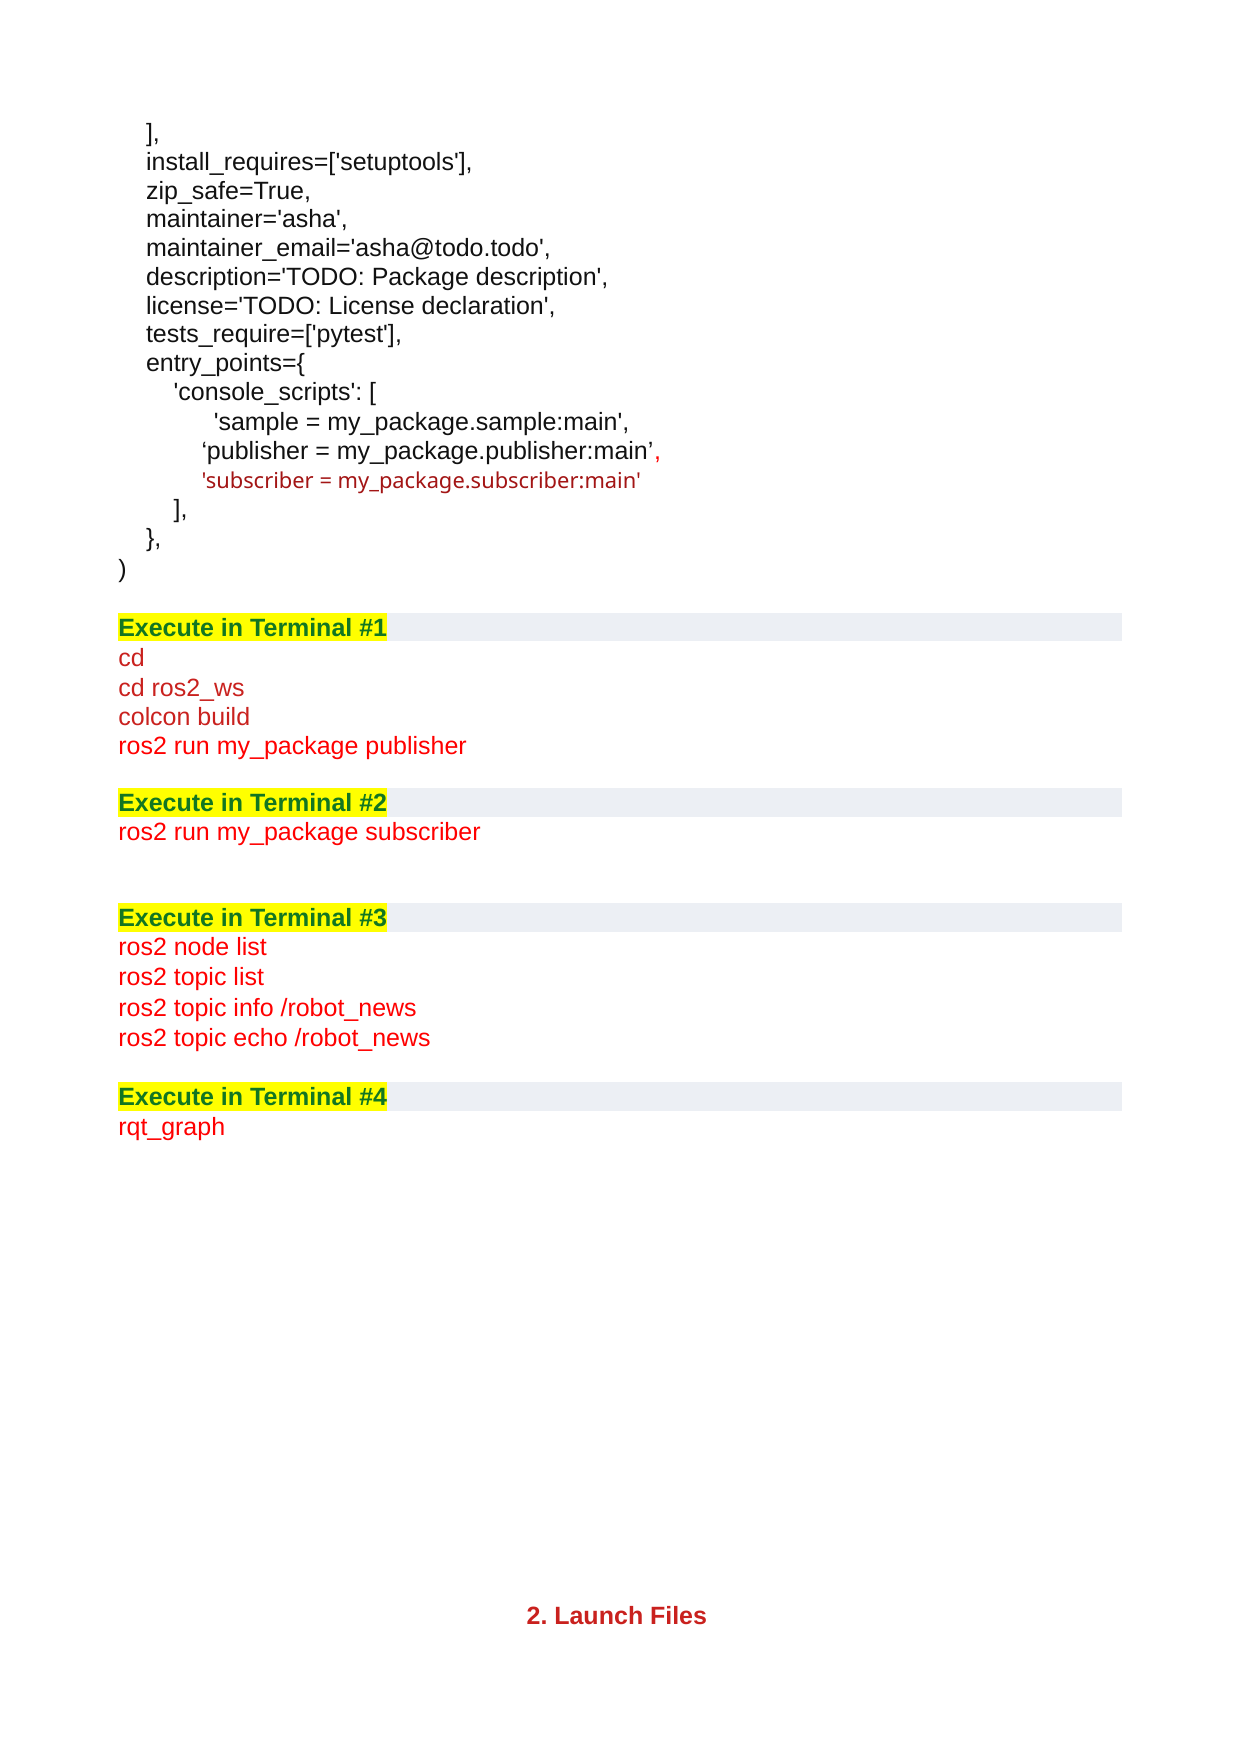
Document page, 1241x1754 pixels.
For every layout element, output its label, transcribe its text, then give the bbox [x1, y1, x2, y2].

text tests_require=['pytest'], [118, 319, 1122, 348]
text ros2 topic info /robot_news [118, 991, 1122, 1021]
text 'sample = my_package.sample:main', [118, 406, 1122, 436]
text ], [118, 118, 1122, 147]
text ros2 topic echo /robot_news [118, 1021, 1122, 1052]
text }, [118, 523, 1122, 552]
text ros2 run my_package subscriber [118, 817, 1122, 846]
text ros2 topic list [118, 961, 1122, 991]
text maintainer='asha', [118, 204, 1122, 233]
text cd [118, 641, 1122, 672]
text install_requires=['setuptools'], [118, 147, 1122, 176]
text ], [118, 494, 1122, 523]
text Execute in Terminal #1 [118, 613, 1122, 641]
text entry_points={ [118, 348, 1122, 377]
text ros2 node list [118, 932, 1122, 961]
text ‘publisher = my_package.publisher:main’, [118, 436, 1122, 465]
text license='TODO: License declaration', [118, 291, 1122, 319]
text ros2 run my_package publisher [118, 731, 1122, 759]
text rqt_graph [118, 1111, 1122, 1141]
text colcon build [118, 702, 1122, 731]
text Execute in Terminal #2 [118, 788, 1122, 817]
text ) [118, 552, 1122, 582]
text 'subscriber = my_package.subscriber:main' [118, 465, 1122, 494]
text 'console_scripts': [ [118, 377, 1122, 406]
text Execute in Terminal #4 [118, 1082, 1122, 1111]
text 2. Launch Files [118, 1601, 1122, 1630]
text maintainer_email='asha@todo.todo', [118, 233, 1122, 262]
text description='TODO: Package description', [118, 262, 1122, 291]
text zip_safe=True, [118, 176, 1122, 204]
text Execute in Terminal #3 [118, 903, 1122, 932]
text cd ros2_ws [118, 672, 1122, 702]
